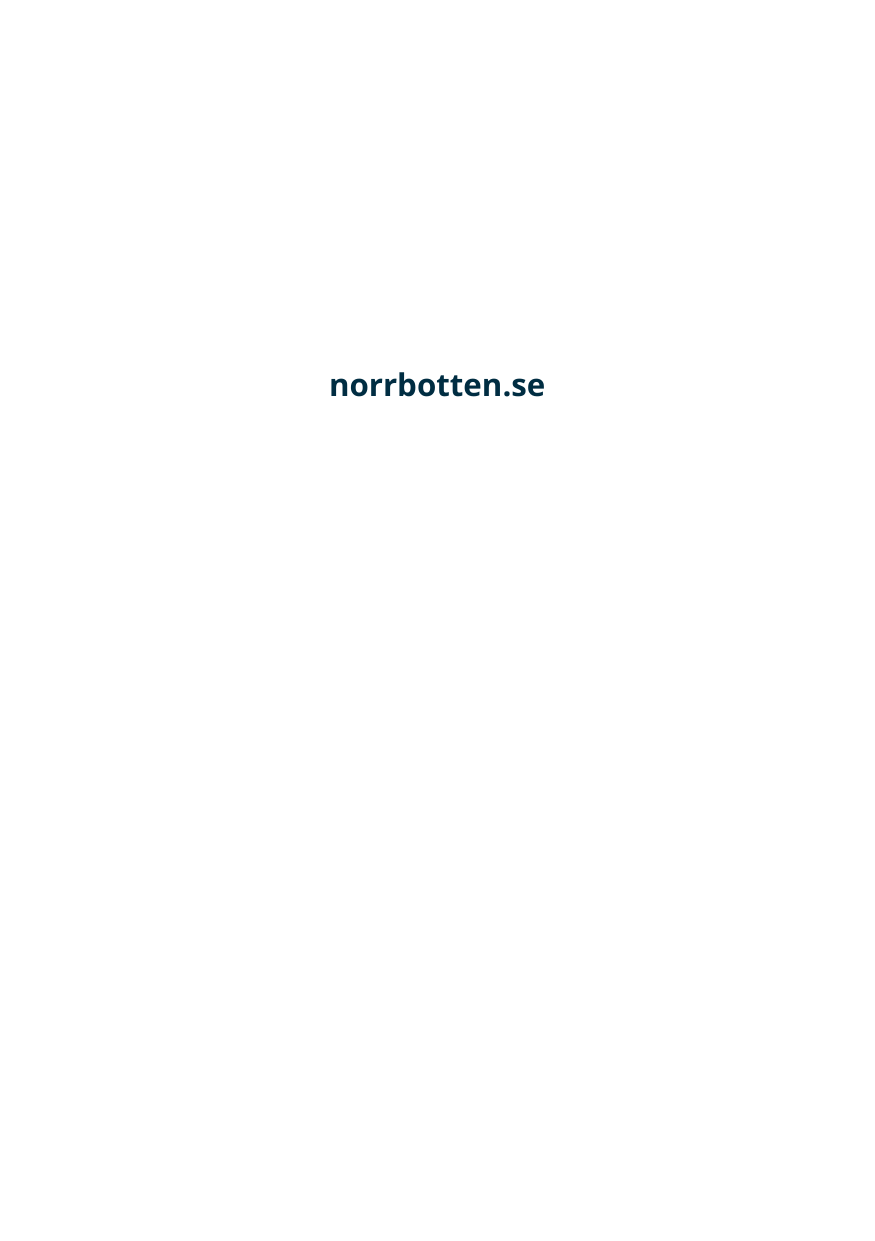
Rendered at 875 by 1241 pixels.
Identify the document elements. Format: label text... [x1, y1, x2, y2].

text norrbotten.se [73, 363, 801, 406]
